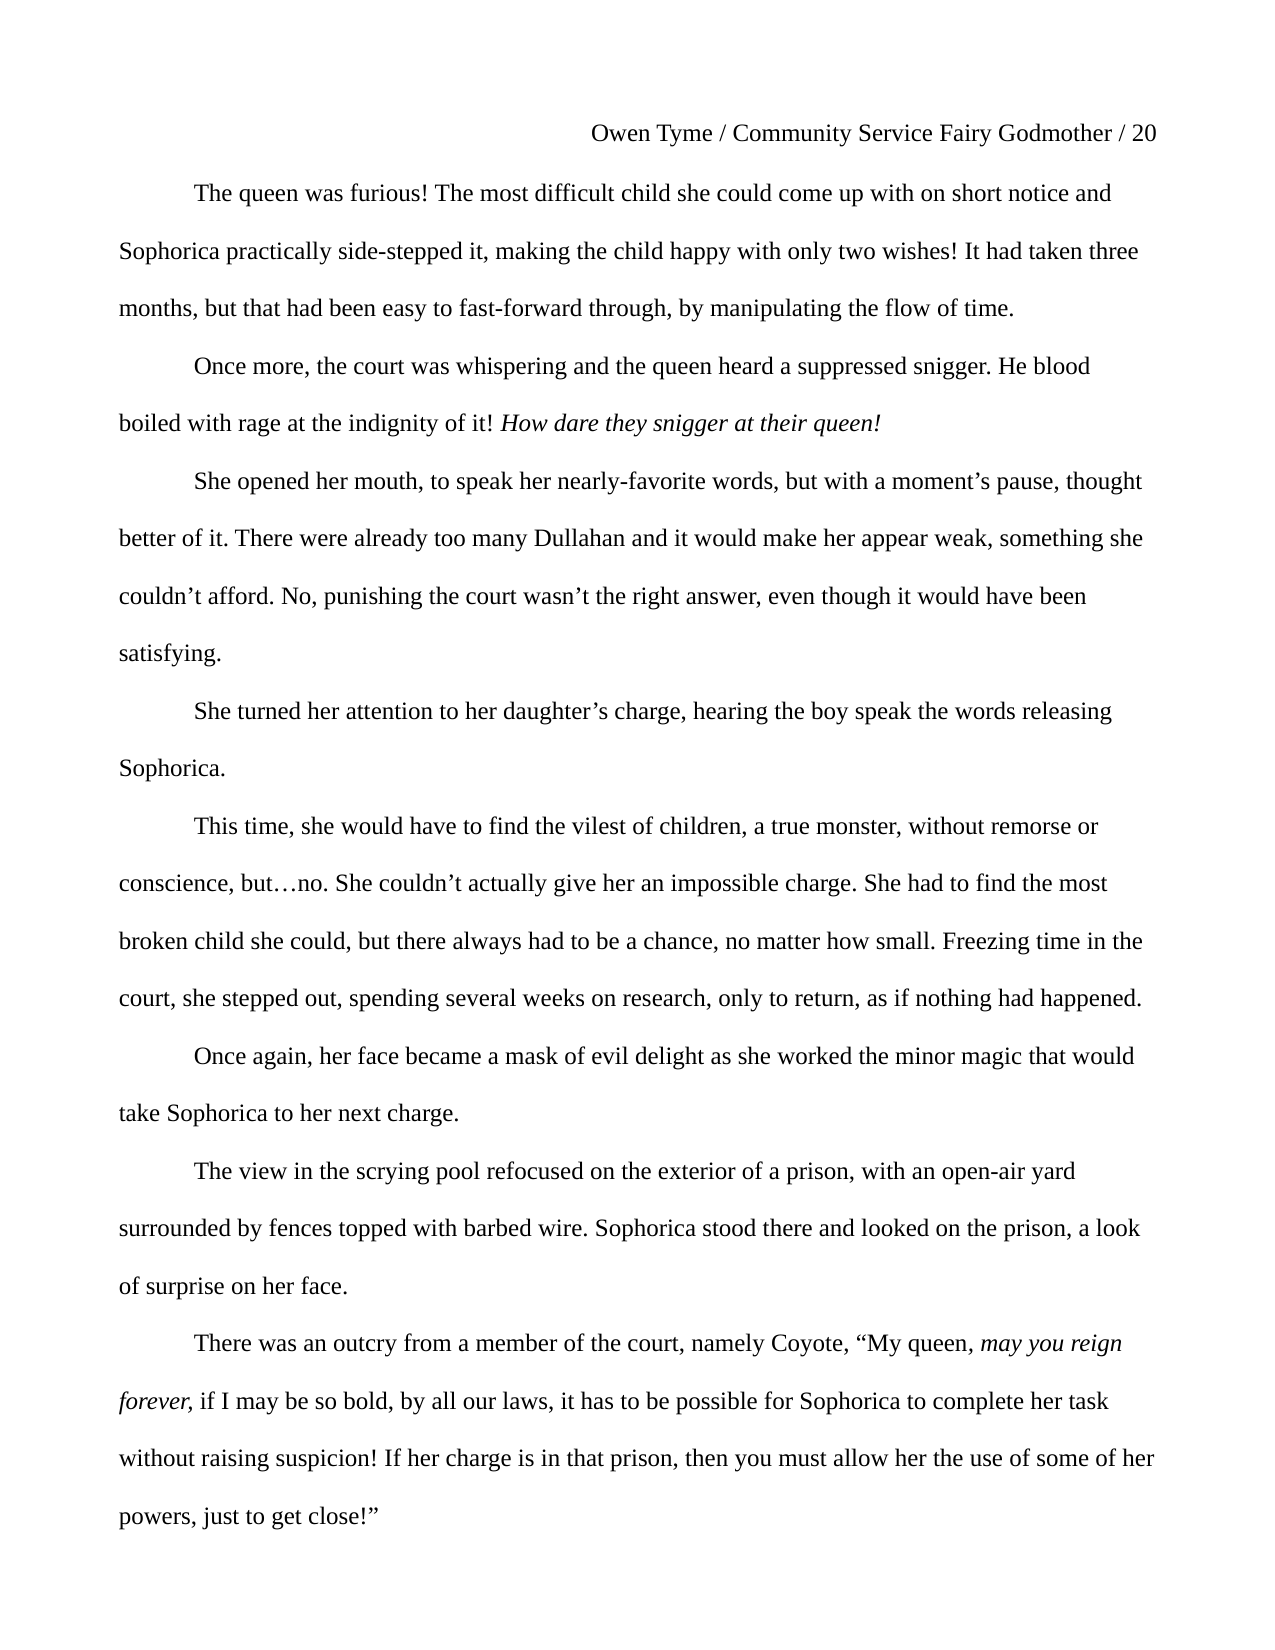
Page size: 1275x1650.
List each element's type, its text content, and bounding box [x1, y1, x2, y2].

text This time, she would have to find the vilest of children, a true monster, without remorse or conscience, but…no. She couldn’t actually give her an impossible charge. She had to find the most broken child she could, but there always had to be a chance, no matter how small. Freezing time in the court, she stepped out, spending several weeks on research, only to return, as if nothing had happened. [118, 811, 1156, 1012]
text Once again, her face became a mask of evil delight as she worked the minor magic that would take Sophorica to her next charge. [118, 1041, 1156, 1127]
text The queen was furious! The most difficult child she could come up with on short notice and Sophorica practically side-stepped it, making the child happy with only two wishes! It had taken three months, but that had been easy to fast-forward through, by manipulating the flow of time. [118, 178, 1156, 322]
text There was an outcry from a member of the court, namely Coyote, “My queen, may you reign forever, if I may be so bold, by all our laws, it has to be possible for Sophorica to complete her task without raising suspicion! If her charge is in that prison, then you must allow her the use of some of her powers, just to get close!” [118, 1328, 1156, 1530]
text She turned her attention to her daughter’s charge, hearing the boy speak the words releasing Sophorica. [118, 696, 1156, 782]
text She opened her mouth, to speak her nearly-favorite words, but with a moment’s pause, thought better of it. There were already too many Dullahan and it would make her appear weak, something she couldn’t afford. No, punishing the court wasn’t the right answer, even though it would have been satisfying. [118, 466, 1156, 667]
text The view in the scrying pool refocused on the exterior of a prison, with an open-air yard surrounded by fences topped with barbed wire. Sophorica stood there and looked on the prison, a look of surprise on her face. [118, 1156, 1156, 1300]
text Once more, the court was whispering and the queen heard a suppressed snigger. He blood boiled with rage at the indignity of it! How dare they snigger at their queen! [118, 351, 1156, 437]
